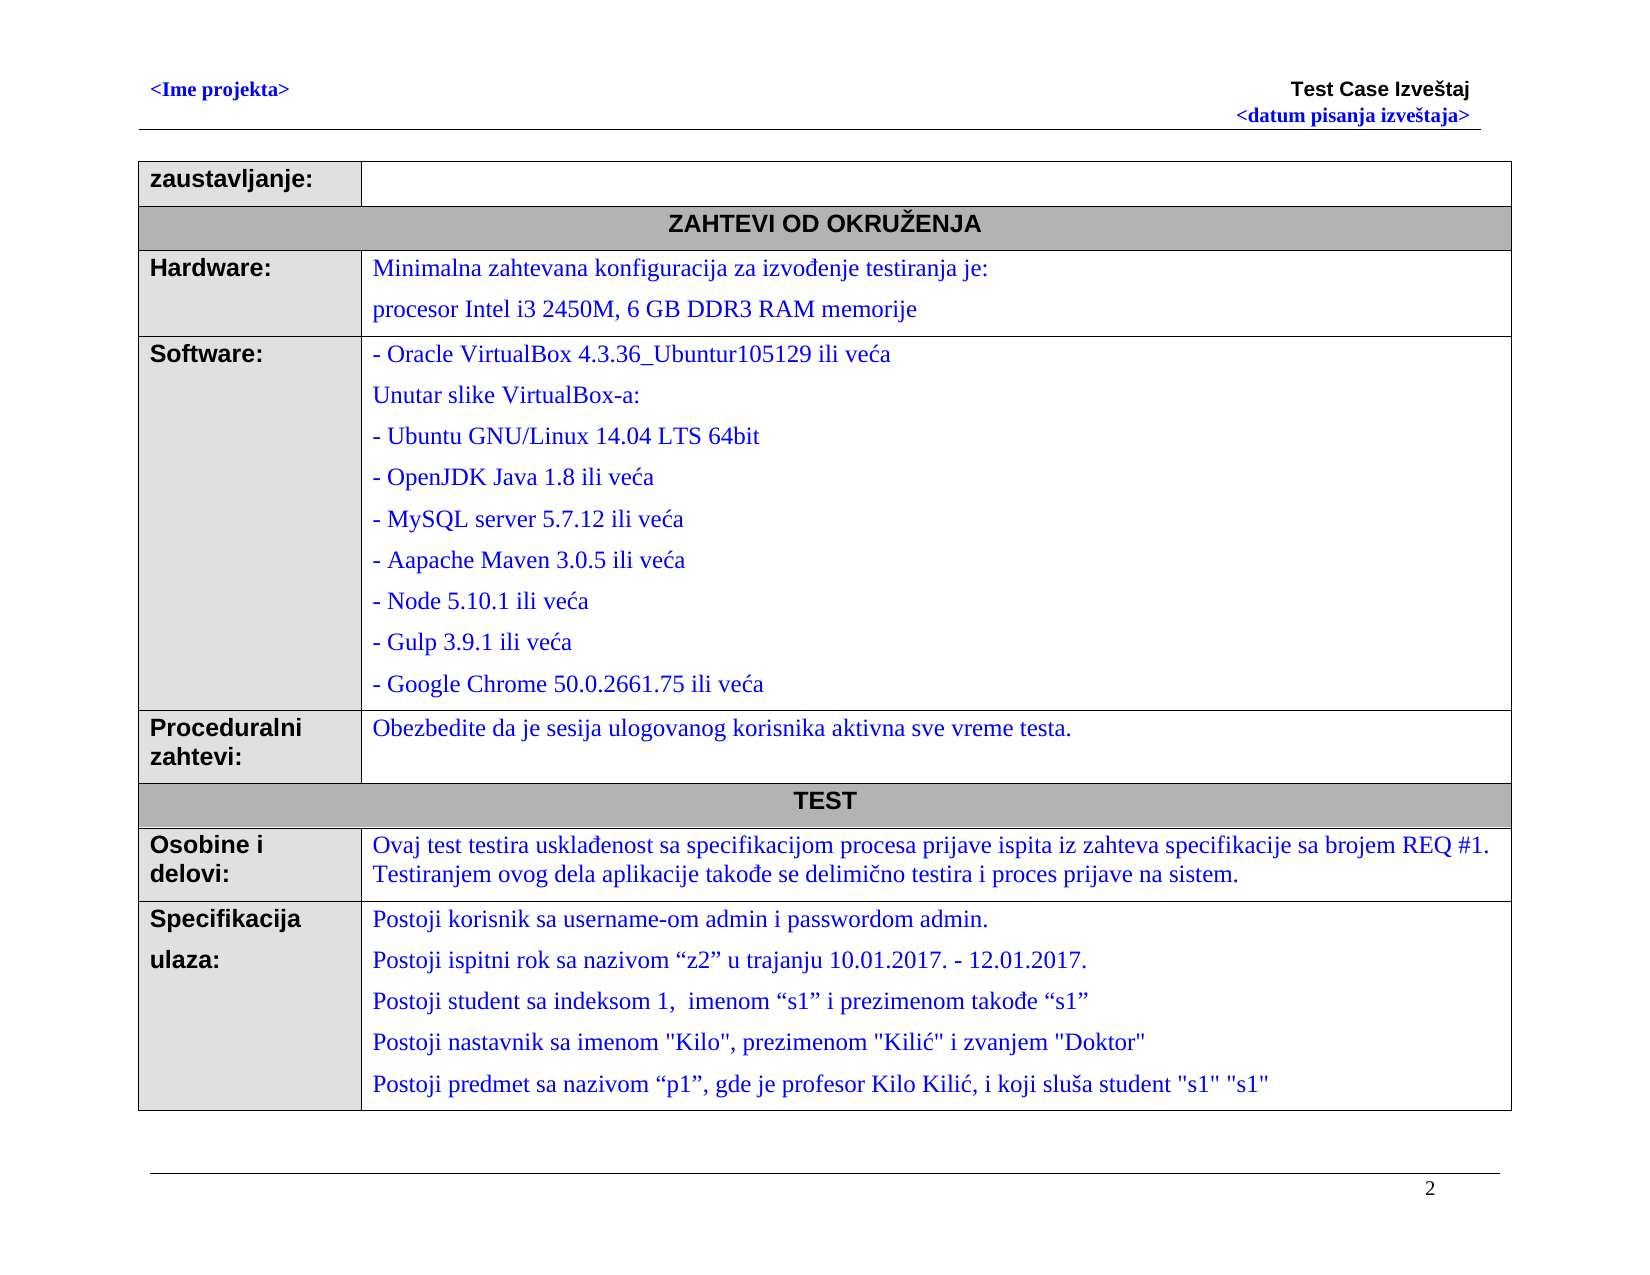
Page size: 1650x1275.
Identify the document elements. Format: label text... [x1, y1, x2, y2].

table_cell - Oracle VirtualBox 4.3.36_Ubuntur105129 ili veća Unutar slike VirtualBox-a: - Ubuntu GNU/Linux 14.04 LTS 64bit - OpenJDK Java 1.8 ili veća - MySQL server 5.7.12 ili veća - Aapache Maven 3.0.5 ili veća - Node 5.10.1 ili veća - Gulp 3.9.1 ili veća - Google Chrome 50.0.2661.75 ili veća [362, 337, 1511, 710]
table_cell Minimalna zahtevana konfiguracija za izvođenje testiranja je: procesor Intel i3 2450M, 6 GB DDR3 RAM memorije [362, 251, 1511, 336]
table_cell Obezbedite da je sesija ulogovanog korisnika aktivna sve vreme testa. [362, 711, 1511, 783]
table_cell Osobine i delovi: [139, 829, 361, 901]
table_cell Software: [139, 337, 361, 710]
table_cell TEST [139, 784, 1511, 827]
table_cell Specifikacija ulaza: [139, 902, 361, 1110]
table_cell ZAHTEVI OD OKRUŽENJA [139, 207, 1511, 250]
table_cell Hardware: [139, 251, 361, 336]
table_cell [362, 162, 1511, 206]
table_cell zaustavljanje: [139, 162, 361, 206]
table_cell Proceduralni zahtevi: [139, 711, 361, 783]
table_cell Postoji korisnik sa username-om admin i passwordom admin. Postoji ispitni rok sa nazivom “z2” u trajanju 10.01.2017. - 12.01.2017. Postoji student sa indeksom 1, imenom “s1” i prezimenom takođe “s1” Postoji nastavnik sa imenom "Kilo", prezimenom "Kilić" i zvanjem "Doktor" Postoji predmet sa nazivom “p1”, gde je profesor Kilo Kilić, i koji sluša student "s1" "s1" [362, 902, 1511, 1110]
table_cell Ovaj test testira usklađenost sa specifikacijom procesa prijave ispita iz zahteva specifikacije sa brojem REQ #1. Testiranjem ovog dela aplikacije takođe se delimično testira i proces prijave na sistem. [362, 829, 1511, 901]
